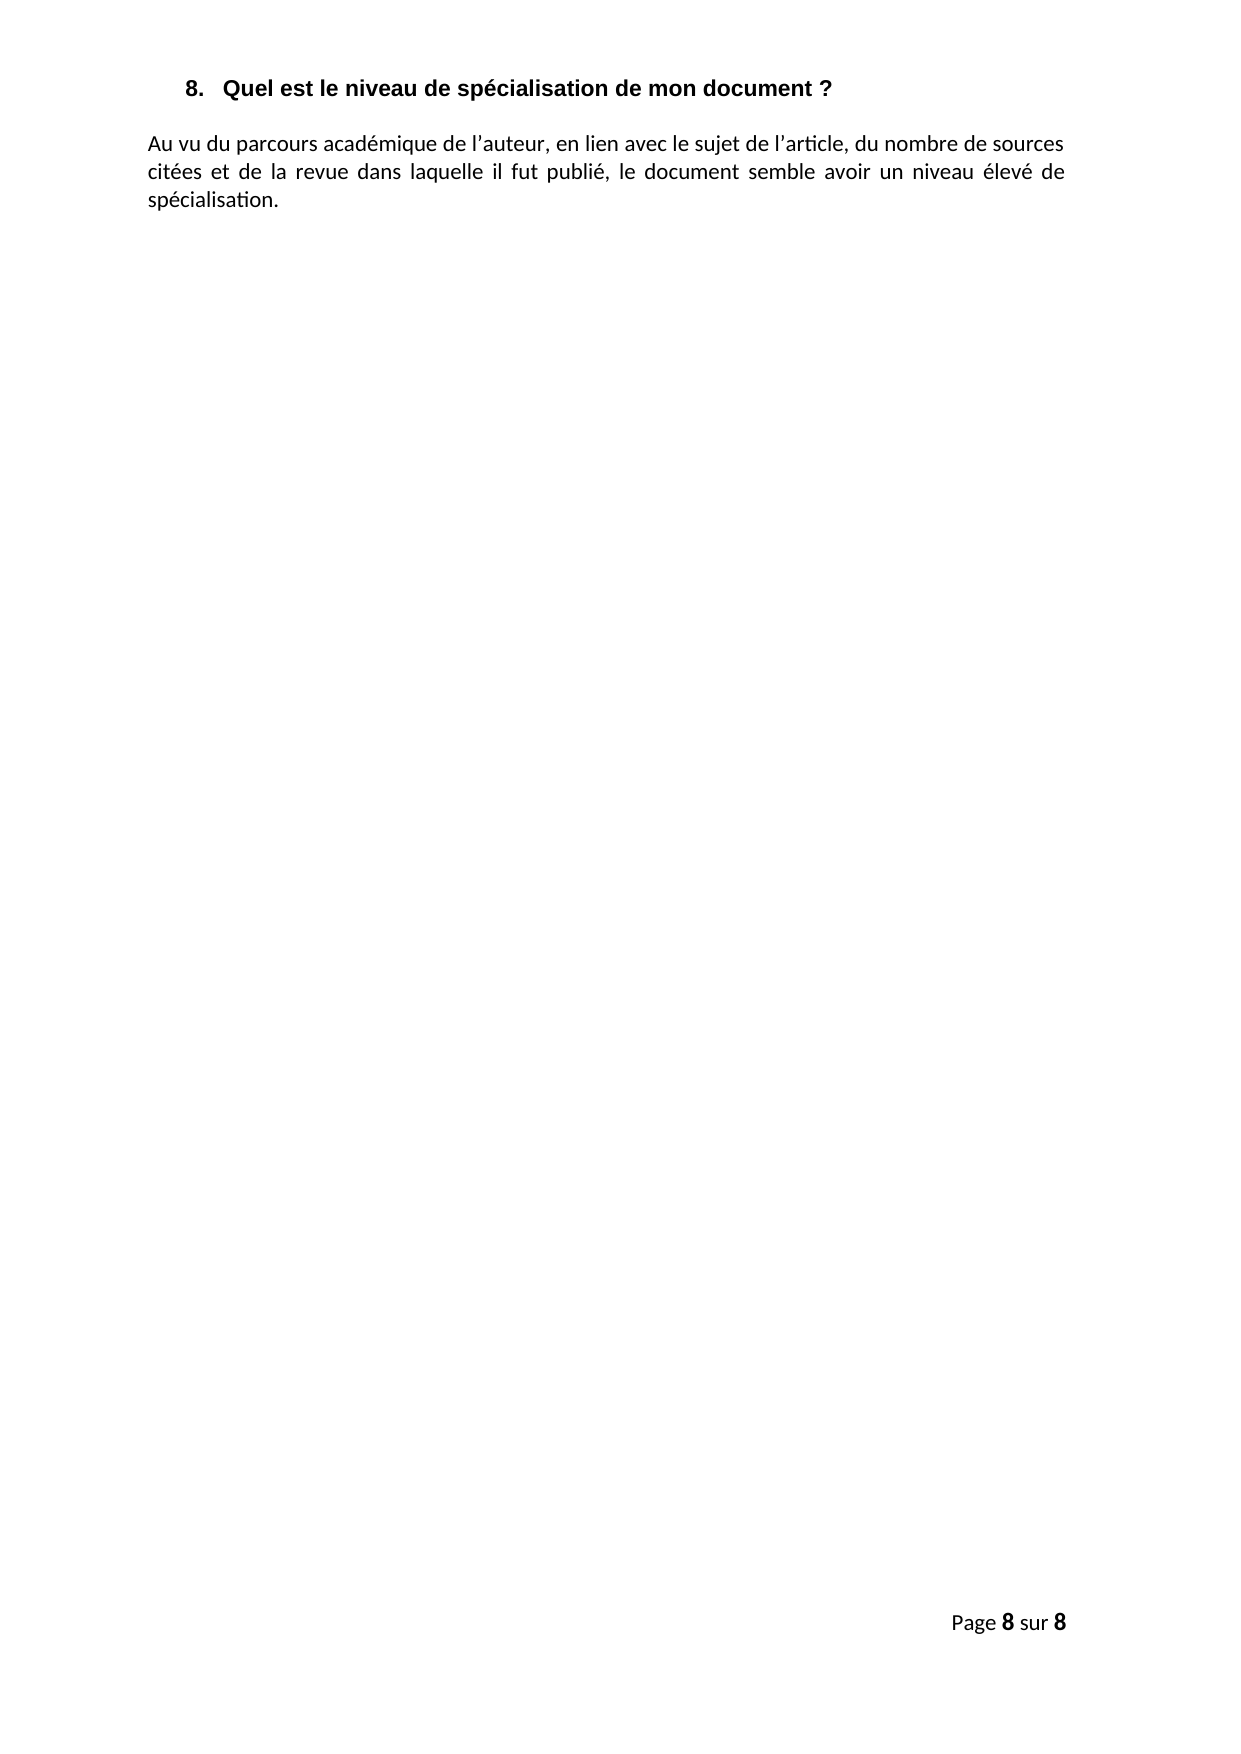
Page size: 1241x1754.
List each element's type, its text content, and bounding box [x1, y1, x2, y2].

text Au vu du parcours académique de l’auteur, en lien avec le sujet de l’article, du nombre de sources citées et de la revue dans laquelle il fut publié, le document semble avoir un niveau élevé de spécialisation. [148, 129, 1066, 213]
list Quel est le niveau de spécialisation de mon document ? [185, 75, 1066, 101]
